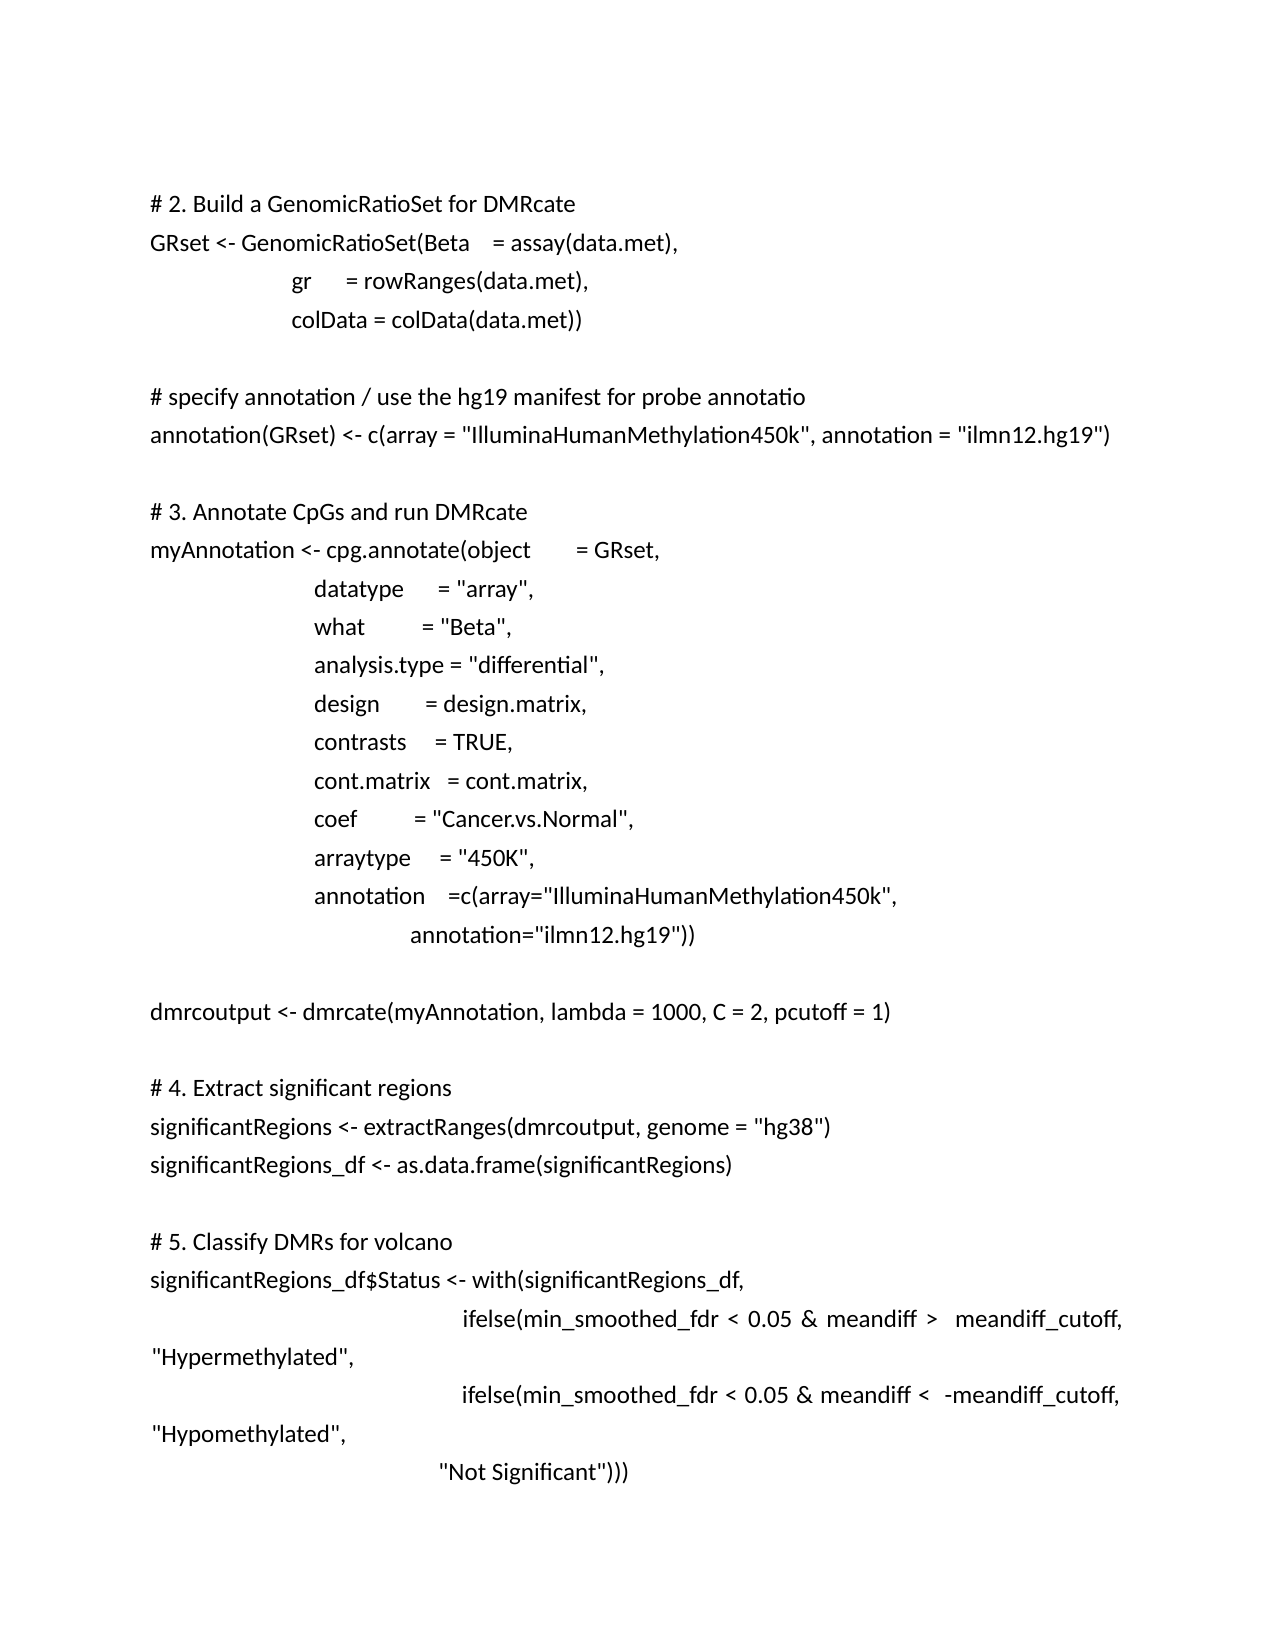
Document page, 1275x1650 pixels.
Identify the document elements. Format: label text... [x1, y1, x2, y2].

text colData = colData(data.met)) [150, 304, 1125, 334]
text "Not Significant"))) [150, 1456, 1125, 1487]
text annotation(GRset) <- c(array = "IlluminaHumanMethylation450k", annotation = "ilmn12.hg19") [150, 419, 1125, 449]
text ifelse(min_smoothed_fdr < 0.05 & meandiff < -meandiff_cutoff, "Hypomethylated", [150, 1380, 1125, 1448]
text coef = "Cancer.vs.Normal", [150, 803, 1125, 834]
text myAnnotation <- cpg.annotate(object = GRset, [150, 534, 1125, 565]
text what = "Beta", [150, 611, 1125, 642]
text contrasts = TRUE, [150, 727, 1125, 757]
text significantRegions_df <- as.data.frame(significantRegions) [150, 1149, 1125, 1180]
text # 2. Build a GenomicRatioSet for DMRcate [150, 188, 1125, 219]
text design = design.matrix, [150, 688, 1125, 719]
text significantRegions_df$Status <- with(significantRegions_df, [150, 1265, 1125, 1295]
text cont.matrix = cont.matrix, [150, 765, 1125, 796]
text dmrcoutput <- dmrcate(myAnnotation, lambda = 1000, C = 2, pcutoff = 1) [150, 996, 1125, 1026]
text # 3. Annotate CpGs and run DMRcate [150, 496, 1125, 526]
text # 5. Classify DMRs for volcano [150, 1226, 1125, 1257]
text GRset <- GenomicRatioSet(Beta = assay(data.met), [150, 227, 1125, 257]
text # specify annotation / use the hg19 manifest for probe annotatio [150, 381, 1125, 411]
text analysis.type = "differential", [150, 650, 1125, 680]
text datatype = "array", [150, 573, 1125, 603]
text ifelse(min_smoothed_fdr < 0.05 & meandiff > meandiff_cutoff, "Hypermethylated", [150, 1303, 1125, 1372]
text arraytype = "450K", [150, 842, 1125, 872]
text significantRegions <- extractRanges(dmrcoutput, genome = "hg38") [150, 1111, 1125, 1141]
text # 4. Extract significant regions [150, 1072, 1125, 1103]
text annotation="ilmn12.hg19")) [150, 919, 1125, 949]
text annotation =c(array="IlluminaHumanMethylation450k", [150, 880, 1125, 911]
text gr = rowRanges(data.met), [150, 265, 1125, 296]
